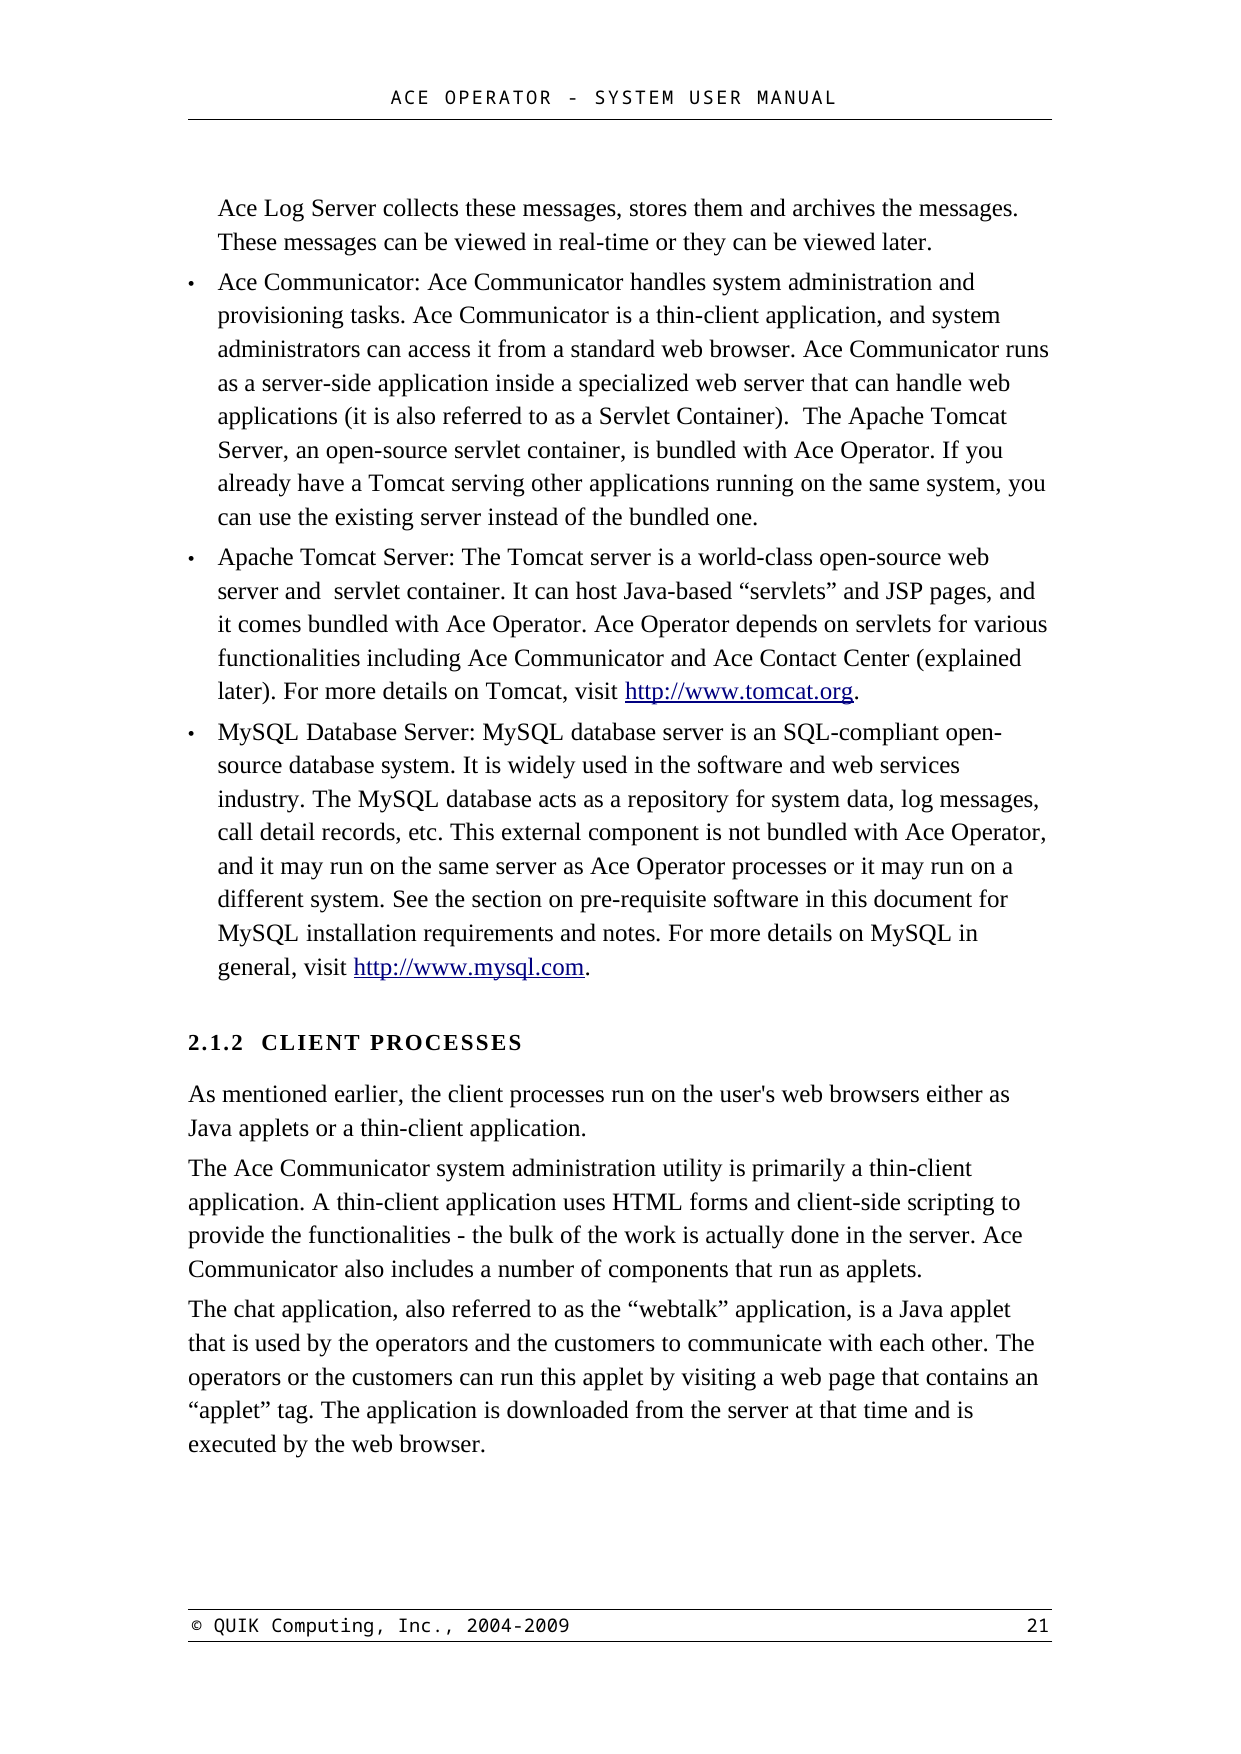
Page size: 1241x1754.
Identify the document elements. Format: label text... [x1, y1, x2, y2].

text The Ace Communicator system administration utility is primarily a thin-client application. A thin-client application uses HTML forms and client-side scripting to provide the functionalities - the bulk of the work is actually done in the server. Ace Communicator also includes a number of components that run as applets. [188, 1154, 1052, 1283]
list Ace Log Server collects these messages, stores them and archives the messages. These messages can be viewed in real-time or they can be viewed later. [188, 194, 1052, 255]
text As mentioned earlier, the client processes run on the user's web browsers either as Java applets or a thin-client application. [188, 1080, 1052, 1142]
list Apache Tomcat Server: The Tomcat server is a world-class open-source web server and servlet container. It can host Java-based “servlets” and JSP pages, and it comes bundled with Ace Operator. Ace Operator depends on servlets for various functionalities including Ace Communicator and Ace Contact Center (explained later). For more details on Tomcat, visit http://www.tomcat.org. [188, 543, 1052, 705]
text The chat application, also referred to as the “webtalk” application, is a Java applet that is used by the operators and the customers to communicate with each other. The operators or the customers can run this applet by visiting a web page that contains an “applet” tag. The application is downloaded from the server at that time and is executed by the web browser. [188, 1295, 1052, 1457]
subtitle Client Processes [188, 1030, 1052, 1056]
list MySQL Database Server: MySQL database server is an SQL-compliant open-source database system. It is widely used in the software and web services industry. The MySQL database acts as a repository for system data, log messages, call detail records, etc. This external component is not bundled with Ace Operator, and it may run on the same server as Ace Operator processes or it may run on a different system. See the section on pre-requisite software in this document for MySQL installation requirements and notes. For more details on MySQL in general, visit http://www.mysql.com. [188, 718, 1052, 980]
list Ace Communicator: Ace Communicator handles system administration and provisioning tasks. Ace Communicator is a thin-client application, and system administrators can access it from a standard web browser. Ace Communicator runs as a server-side application inside a specialized web server that can handle web applications (it is also referred to as a Servlet Container). The Apache Tomcat Server, an open-source servlet container, is bundled with Ace Operator. If you already have a Tomcat serving other applications running on the same system, you can use the existing server instead of the bundled one. [188, 268, 1052, 531]
